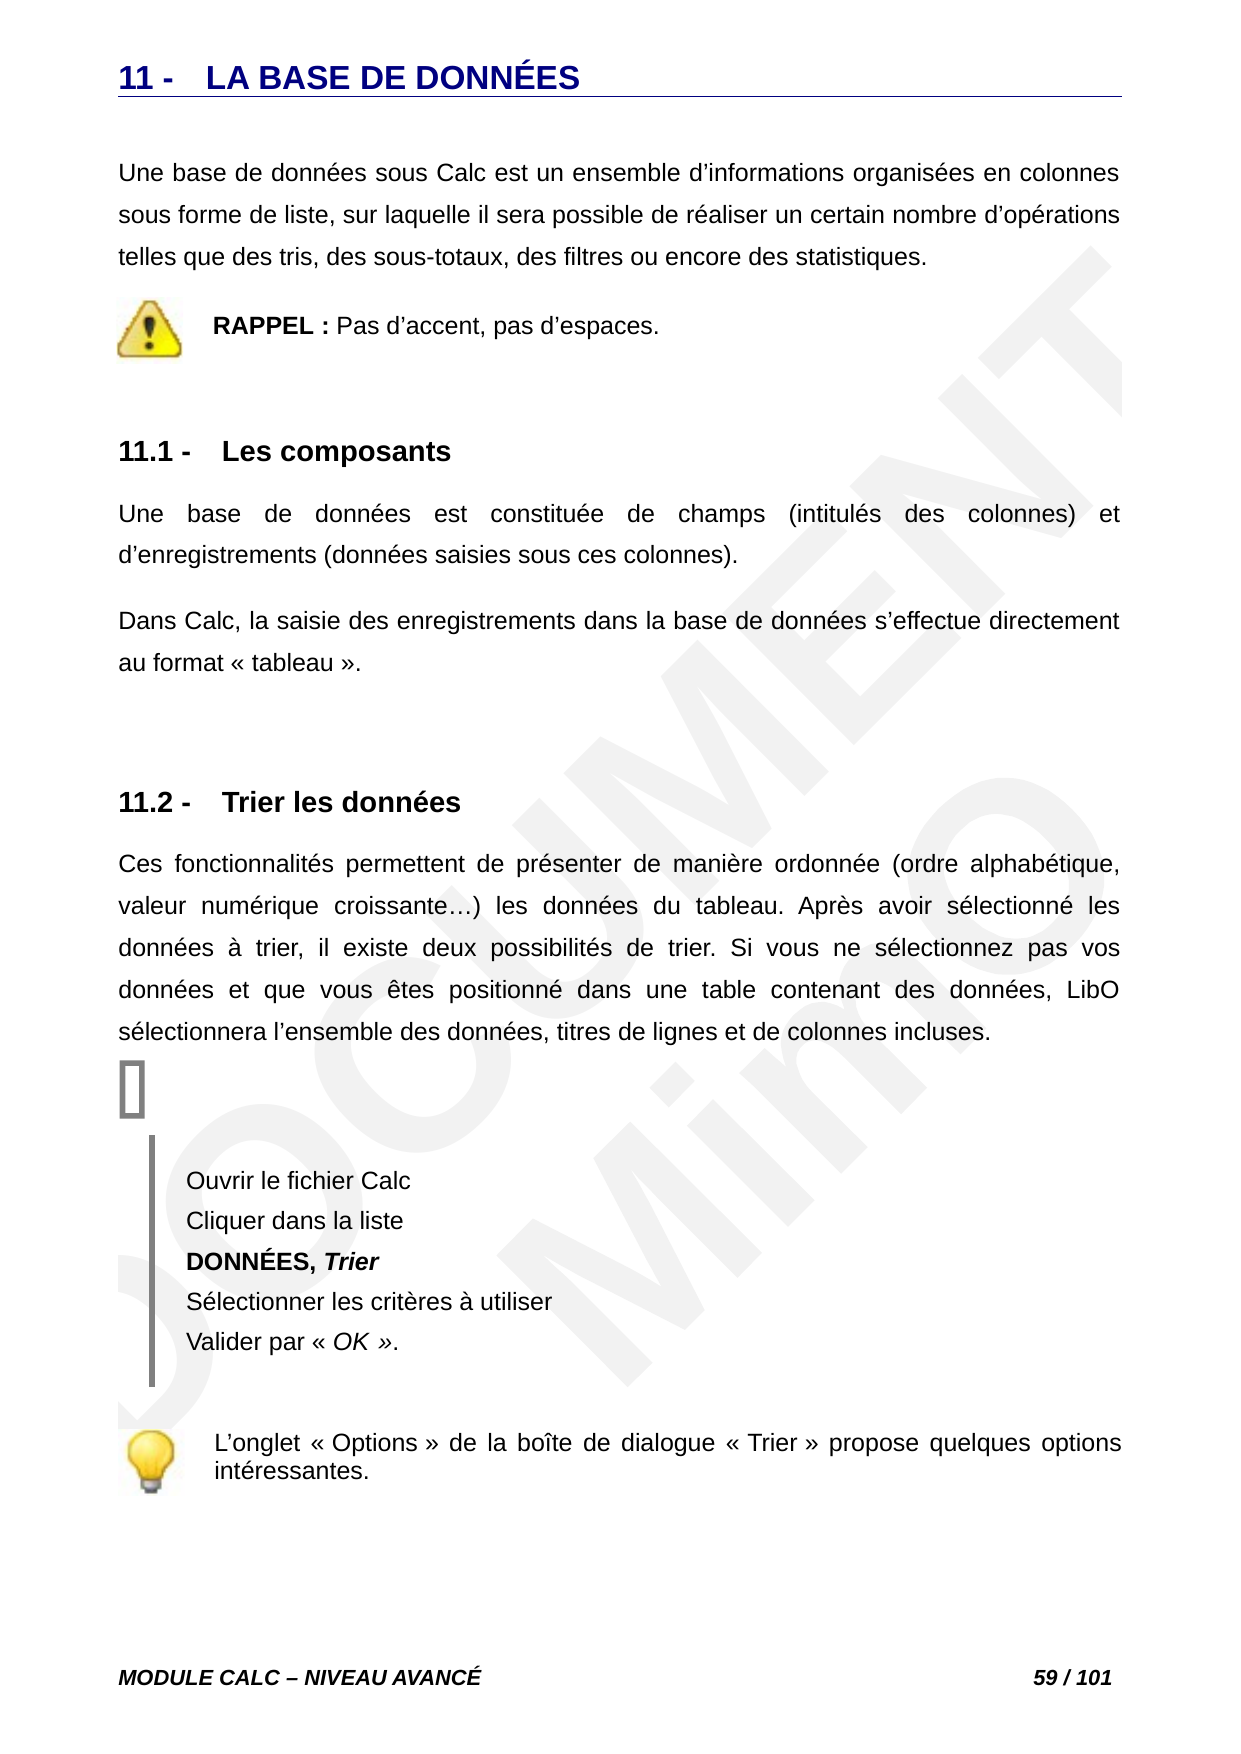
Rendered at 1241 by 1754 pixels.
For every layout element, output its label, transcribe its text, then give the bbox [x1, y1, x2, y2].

text DONNÉES, Trier [155, 1216, 1122, 1256]
text Valider par « OK ». [155, 1297, 1122, 1387]
text L’onglet « Options » de la boîte de dialogue « Trier » propose quelques options intéressantes. [185, 1429, 1122, 1485]
text Ces fonctionnalités permettent de présenter de manière ordonnée (ordre alphabétique, valeur numérique croissante…) les données du tableau. Après avoir sélectionné les données à trier, il existe deux possibilités de trier. Si vous ne sélectionnez pas vos données et que vous êtes positionné dans une table contenant des données, LibO sélectionnera l’ensemble des données, titres de lignes et de colonnes incluses. [118, 850, 1122, 1046]
subtitle Les composants [118, 435, 1122, 468]
text Une base de données est constituée de champs (intitulés des colonnes) et d’enregistrements (données saisies sous ces colonnes). [118, 499, 1122, 569]
text Une base de données sous Calc est un ensemble d’informations organisées en colonnes sous forme de liste, sur laquelle il sera possible de réaliser un certain nombre d’opérations telles que des tris, des sous-totaux, des filtres ou encore des statistiques. [118, 158, 1122, 270]
text RAPPEL : Pas d’accent, pas d’espaces. [184, 312, 1122, 340]
subtitle Trier les données [118, 786, 1122, 818]
text Dans Calc, la saisie des enregistrements dans la base de données s’effectue directement au format « tableau ». [118, 607, 1122, 677]
picture [118, 1429, 185, 1496]
subtitle La Base de données [118, 59, 1122, 96]
text Ouvrir le fichier Calc [155, 1135, 1122, 1176]
picture [116, 297, 184, 364]
text 8 [118, 1059, 1122, 1135]
text Sélectionner les critères à utiliser [155, 1256, 1122, 1297]
text Cliquer dans la liste [155, 1176, 1122, 1216]
